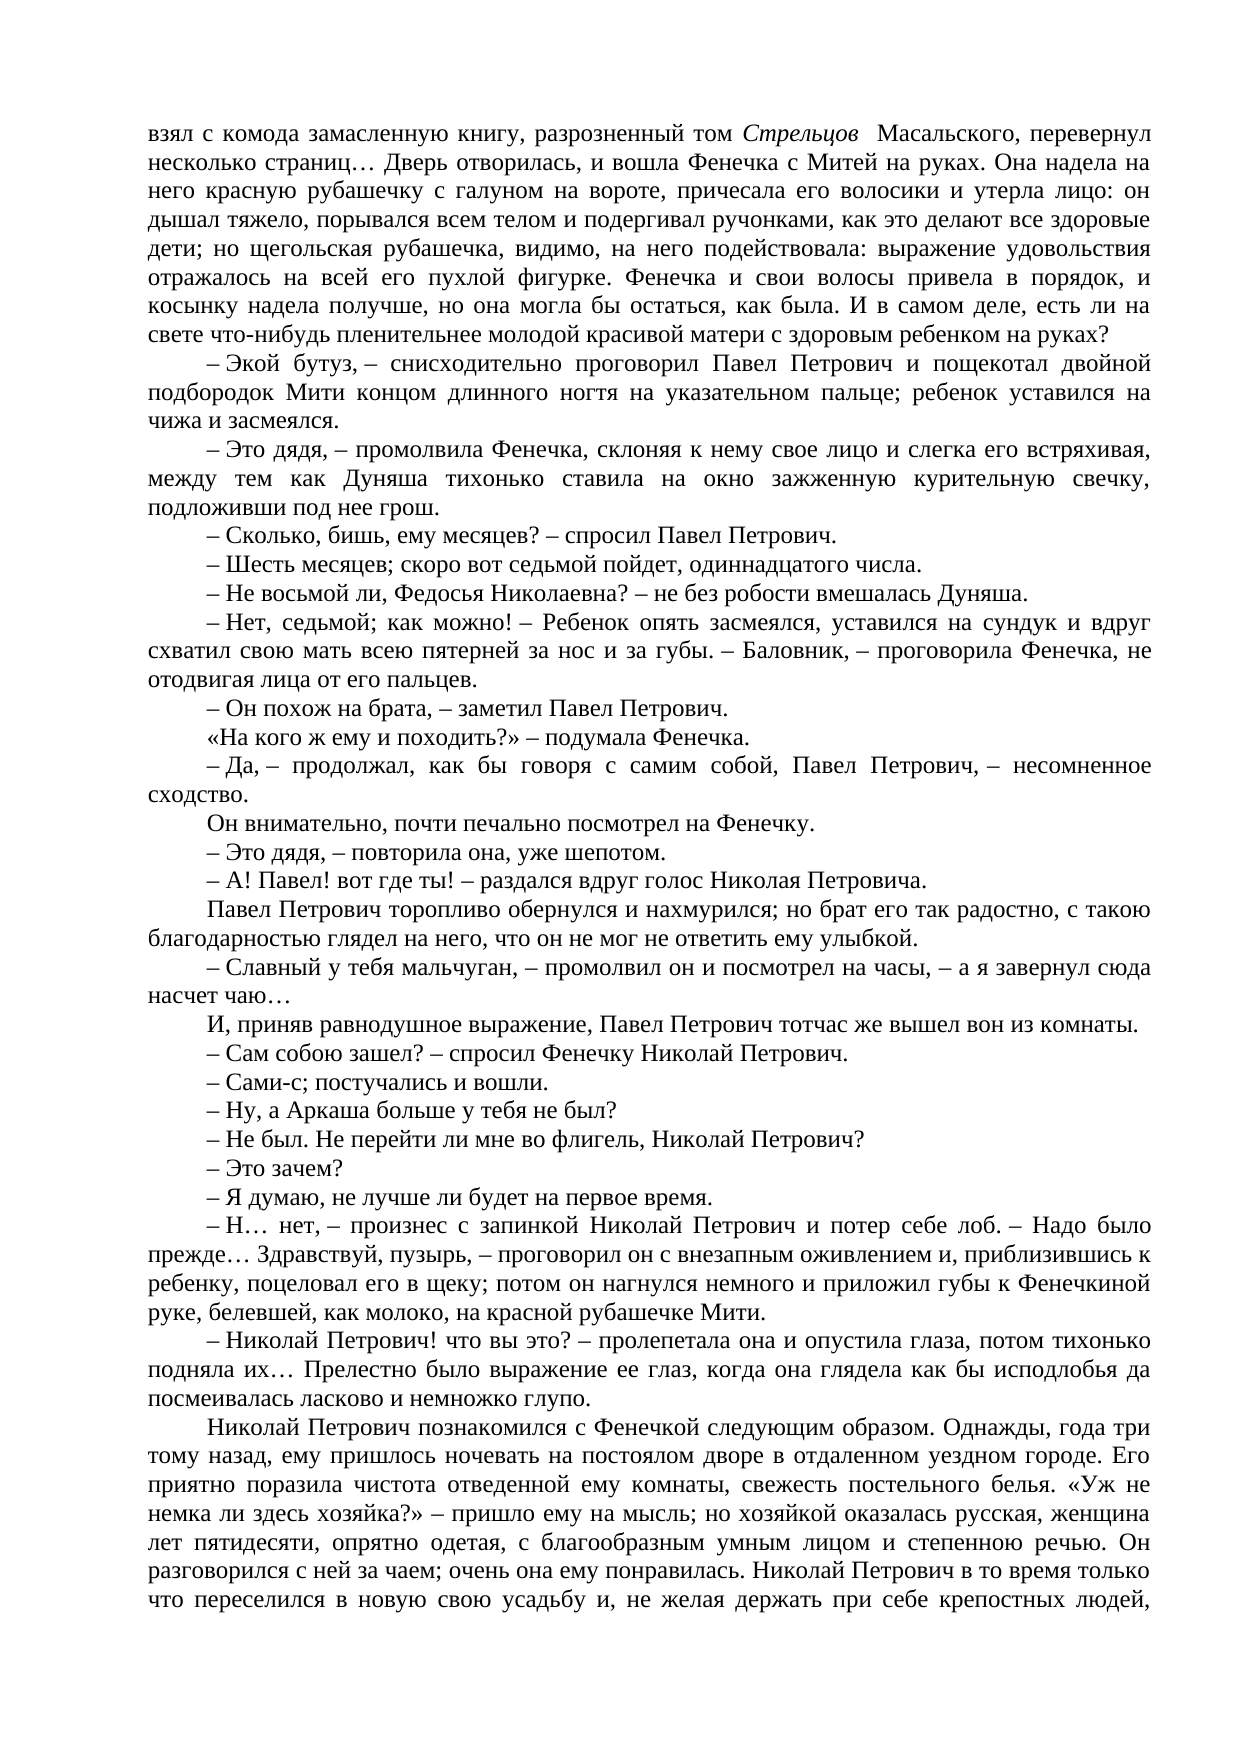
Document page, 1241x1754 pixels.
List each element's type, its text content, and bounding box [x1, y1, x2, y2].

text – Это дядя, – промолвила Фенечка, склоняя к нему свое лицо и слегка его встряхивая, между тем как Дуняша тихонько ставила на окно зажженную курительную свечку, подложивши под нее грош. [148, 434, 1152, 521]
text – Н… нет, – произнес с запинкой Николай Петрович и потер себе лоб. – Надо было прежде… Здравствуй, пузырь, – проговорил он с внезапным оживлением и, приблизившись к ребенку, поцеловал его в щеку; потом он нагнулся немного и приложил губы к Фенечкиной руке, белевшей, как молоко, на красной рубашечке Мити. [148, 1211, 1152, 1326]
text – Шесть месяцев; скоро вот седьмой пойдет, одиннадцатого числа. [148, 549, 1152, 578]
text взял с комода замасленную книгу, разрозненный том Стрельцов Масальского, перевернул несколько страниц… Дверь отворилась, и вошла Фенечка с Митей на руках. Она надела на него красную рубашечку с галуном на вороте, причесала его волосики и утерла лицо: он дышал тяжело, порывался всем телом и подергивал ручонками, как это делают все здоровые дети; но щегольская рубашечка, видимо, на него подействовала: выражение удовольствия отражалось на всей его пухлой фигурке. Фенечка и свои волосы привела в порядок, и косынку надела получше, но она могла бы остаться, как была. И в самом деле, есть ли на свете что-нибудь пленительнее молодой красивой матери с здоровым ребенком на руках? [148, 118, 1152, 348]
text – А! Павел! вот где ты! – раздался вдруг голос Николая Петровича. [148, 866, 1152, 894]
text И, приняв равнодушное выражение, Павел Петрович тотчас же вышел вон из комнаты. [148, 1009, 1152, 1038]
text Он внимательно, почти печально посмотрел на Фенечку. [148, 808, 1152, 837]
text – Нет, седьмой; как можно! – Ребенок опять засмеялся, уставился на сундук и вдруг схватил свою мать всею пятерней за нос и за губы. – Баловник, – проговорила Фенечка, не отодвигая лица от его пальцев. [148, 607, 1152, 693]
text «На кого ж ему и походить?» – подумала Фенечка. [148, 722, 1152, 751]
text – Да, – продолжал, как бы говоря с самим собой, Павел Петрович, – несомненное сходство. [148, 751, 1152, 808]
text Николай Петрович познакомился с Фенечкой следующим образом. Однажды, года три тому назад, ему пришлось ночевать на постоялом дворе в отдаленном уездном городе. Его приятно поразила чистота отведенной ему комнаты, свежесть постельного белья. «Уж не немка ли здесь хозяйка?» – пришло ему на мысль; но хозяйкой оказалась русская, женщина лет пятидесяти, опрятно одетая, с благообразным умным лицом и степенною речью. Он разговорился с ней за чаем; очень она ему понравилась. Николай Петрович в то время только что переселился в новую свою усадьбу и, не желая держать при себе крепостных людей, [148, 1412, 1152, 1613]
text – Экой бутуз, – снисходительно проговорил Павел Петрович и пощекотал двойной подбородок Мити концом длинного ногтя на указательном пальце; ребенок уставился на чижа и засмеялся. [148, 348, 1152, 434]
text – Не восьмой ли, Федосья Николаевна? – не без робости вмешалась Дуняша. [148, 578, 1152, 607]
text Павел Петрович торопливо обернулся и нахмурился; но брат его так радостно, с такою благодарностью глядел на него, что он не мог не ответить ему улыбкой. [148, 894, 1152, 952]
text – Я думаю, не лучше ли будет на первое время. [148, 1182, 1152, 1211]
text – Это дядя, – повторила она, уже шепотом. [148, 837, 1152, 866]
text – Сам собою зашел? – спросил Фенечку Николай Петрович. [148, 1038, 1152, 1067]
text – Он похож на брата, – заметил Павел Петрович. [148, 693, 1152, 722]
text – Николай Петрович! что вы это? – пролепетала она и опустила глаза, потом тихонько подняла их… Прелестно было выражение ее глаз, когда она глядела как бы исподлобья да посмеивалась ласково и немножко глупо. [148, 1326, 1152, 1412]
text – Сами-с; постучались и вошли. [148, 1067, 1152, 1096]
text – Сколько, бишь, ему месяцев? – спросил Павел Петрович. [148, 521, 1152, 549]
text – Славный у тебя мальчуган, – промолвил он и посмотрел на часы, – а я завернул сюда насчет чаю… [148, 952, 1152, 1009]
text – Это зачем? [148, 1153, 1152, 1182]
text – Ну, а Аркаша больше у тебя не был? [148, 1096, 1152, 1124]
text – Не был. Не перейти ли мне во флигель, Николай Петрович? [148, 1124, 1152, 1153]
